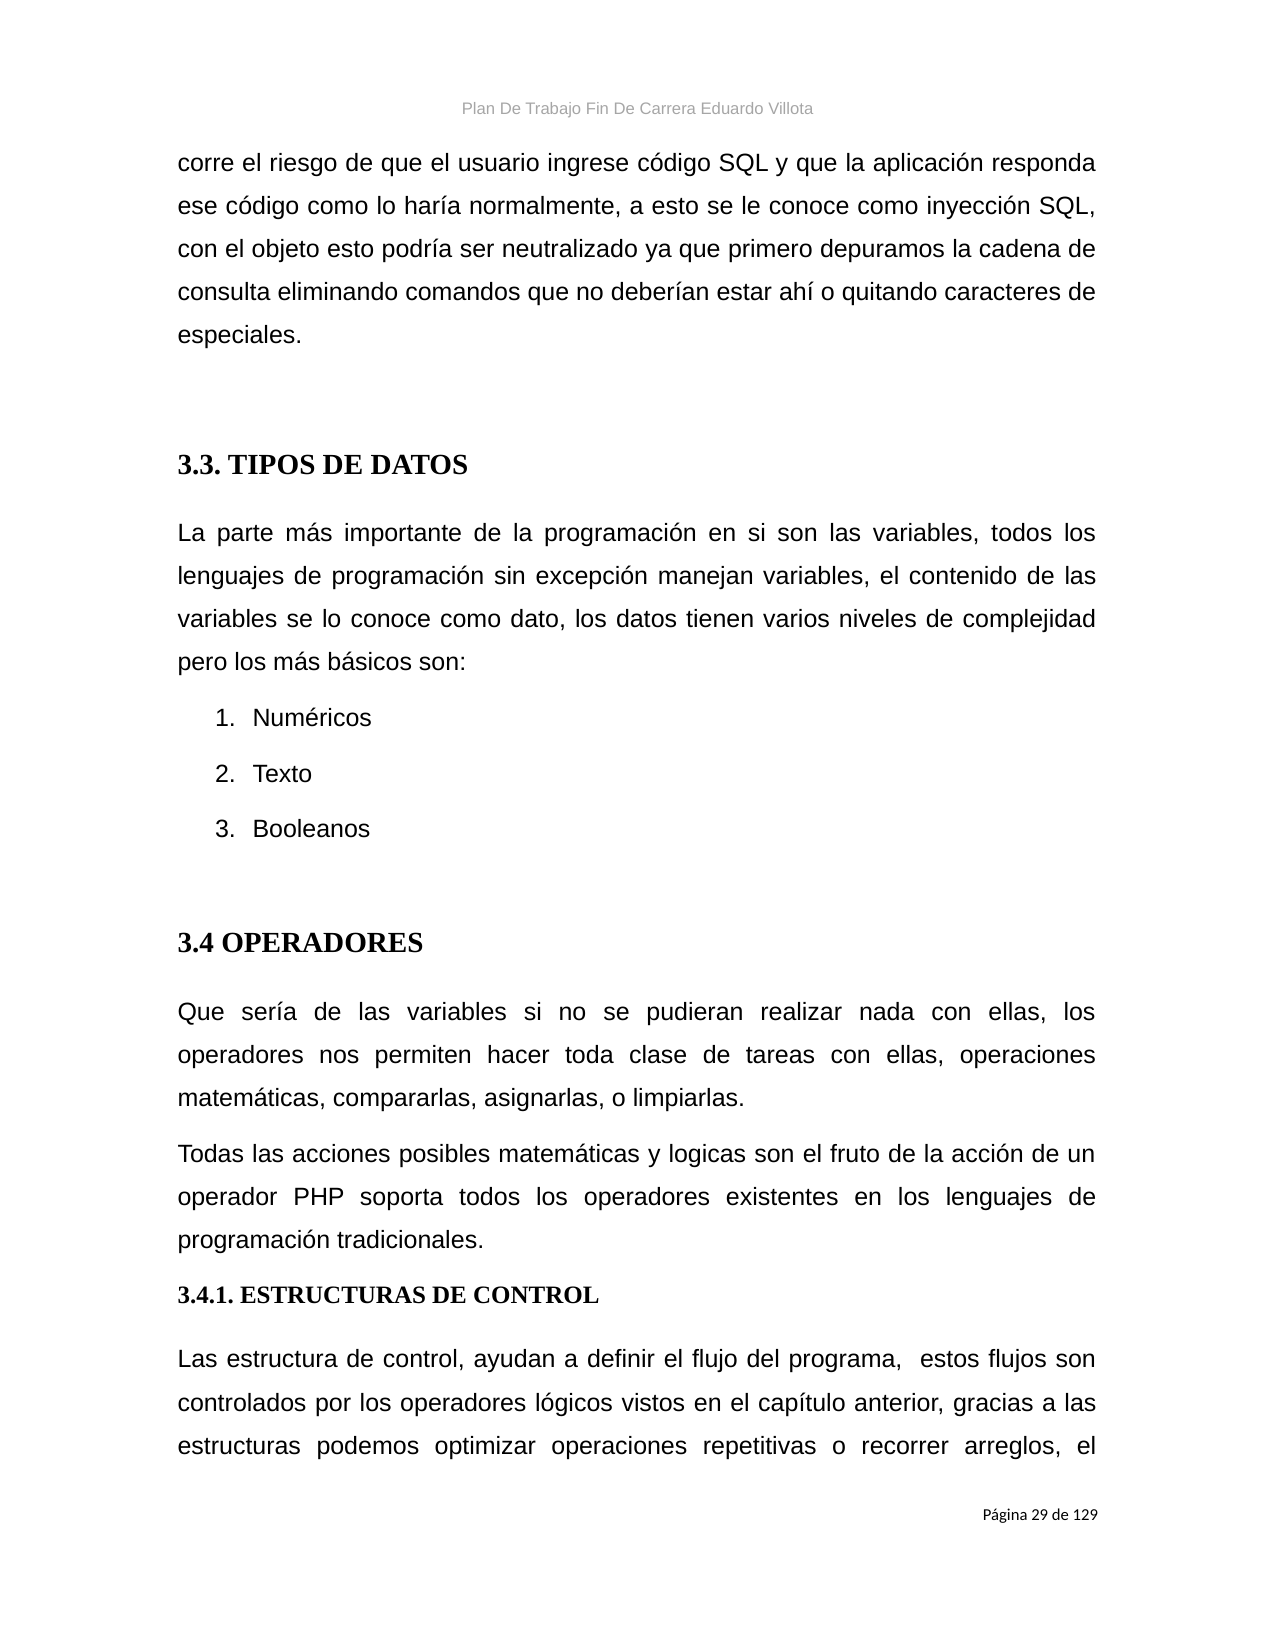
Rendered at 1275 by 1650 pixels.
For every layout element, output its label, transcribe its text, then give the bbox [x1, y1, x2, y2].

text 3.4 OPERADORES [177, 926, 1098, 959]
text corre el riesgo de que el usuario ingrese código SQL y que la aplicación responda ese código como lo haría normalmente, a esto se le conoce como inyección SQL, con el objeto esto podría ser neutralizado ya que primero depuramos la cadena de consulta eliminando comandos que no deberían estar ahí o quitando caracteres de especiales. [177, 148, 1098, 349]
list Numéricos [215, 703, 1098, 732]
text Las estructura de control, ayudan a definir el flujo del programa, estos flujos son controlados por los operadores lógicos vistos en el capítulo anterior, gracias a las estructuras podemos optimizar operaciones repetitivas o recorrer arreglos, el [177, 1344, 1098, 1459]
list Texto [215, 759, 1098, 787]
text 3.3. TIPOS DE DATOS [177, 447, 1098, 480]
text Que sería de las variables si no se pudieran realizar nada con ellas, los operadores nos permiten hacer toda clase de tareas con ellas, operaciones matemáticas, compararlas, asignarlas, o limpiarlas. [177, 997, 1098, 1112]
list Booleanos [215, 814, 1098, 843]
text La parte más importante de la programación en si son las variables, todos los lenguajes de programación sin excepción manejan variables, el contenido de las variables se lo conoce como dato, los datos tienen varios niveles de complejidad pero los más básicos son: [177, 518, 1098, 676]
text Todas las acciones posibles matemáticas y logicas son el fruto de la acción de un operador PHP soporta todos los operadores existentes en los lenguajes de programación tradicionales. [177, 1138, 1098, 1253]
text 3.4.1. ESTRUCTURAS DE CONTROL [177, 1280, 1098, 1309]
